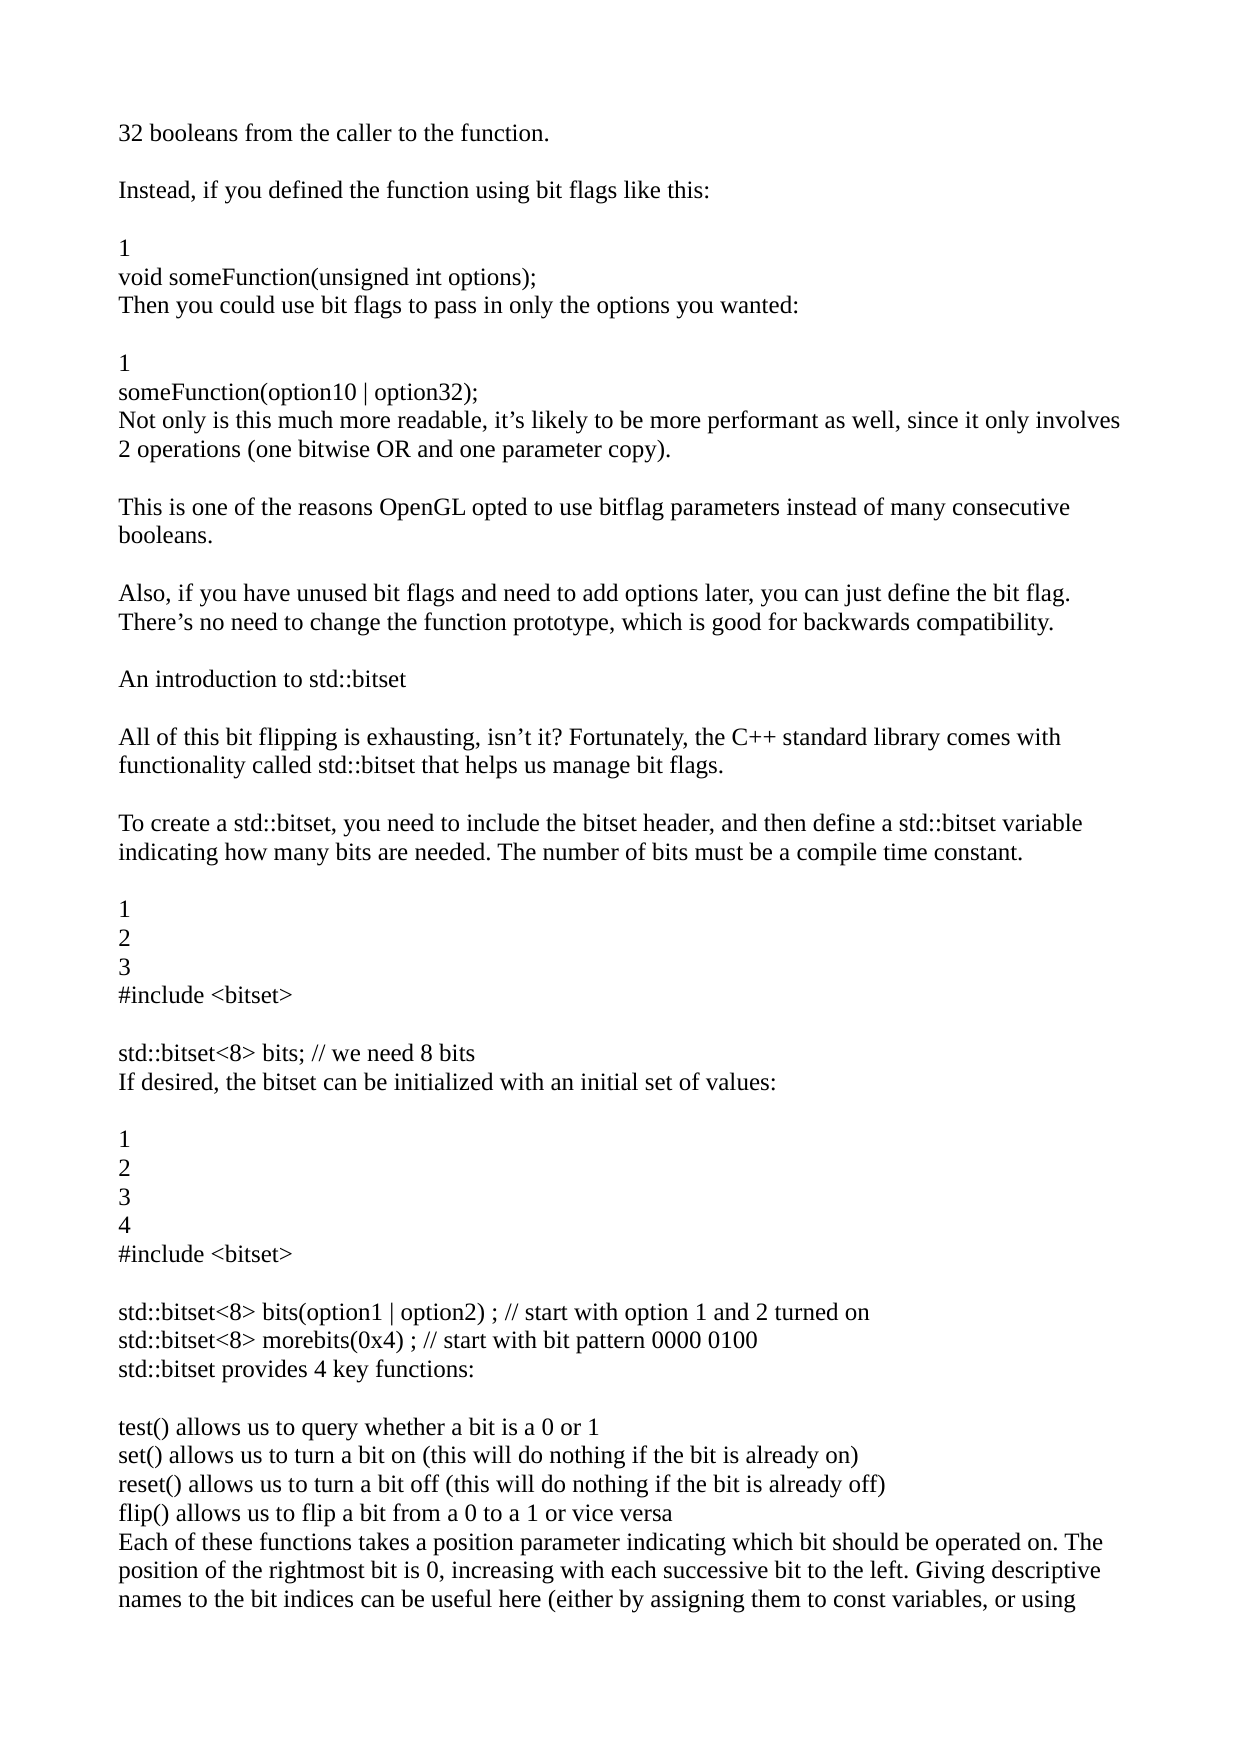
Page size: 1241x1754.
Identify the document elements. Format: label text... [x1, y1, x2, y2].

text 1 [118, 1124, 1122, 1153]
text To create a std::bitset, you need to include the bitset header, and then define a std::bitset variable indicating how many bits are needed. The number of bits must be a compile time constant. [118, 808, 1122, 866]
text 1 [118, 348, 1122, 377]
text flip() allows us to flip a bit from a 0 to a 1 or vice versa [118, 1498, 1122, 1527]
text 1 [118, 233, 1122, 262]
text Each of these functions takes a position parameter indicating which bit should be operated on. The position of the rightmost bit is 0, increasing with each successive bit to the left. Giving descriptive names to the bit indices can be useful here (either by assigning them to const variables, or using [118, 1527, 1122, 1613]
text All of this bit flipping is exhausting, isn’t it? Fortunately, the C++ standard library comes with functionality called std::bitset that helps us manage bit flags. [118, 722, 1122, 779]
text std::bitset<8> morebits(0x4) ; // start with bit pattern 0000 0100 [118, 1326, 1122, 1354]
text 3 [118, 1182, 1122, 1211]
text test() allows us to query whether a bit is a 0 or 1 [118, 1412, 1122, 1441]
text #include <bitset> [118, 1239, 1122, 1268]
text An introduction to std::bitset [118, 664, 1122, 693]
text 2 [118, 923, 1122, 952]
text std::bitset<8> bits; // we need 8 bits [118, 1038, 1122, 1067]
text Also, if you have unused bit flags and need to add options later, you can just define the bit flag. There’s no need to change the function prototype, which is good for backwards compatibility. [118, 578, 1122, 636]
text Then you could use bit flags to pass in only the options you wanted: [118, 291, 1122, 319]
text #include <bitset> [118, 981, 1122, 1009]
text 4 [118, 1211, 1122, 1239]
text This is one of the reasons OpenGL opted to use bitflag parameters instead of many consecutive booleans. [118, 492, 1122, 549]
text someFunction(option10 | option32); [118, 377, 1122, 406]
text void someFunction(unsigned int options); [118, 262, 1122, 291]
text 32 booleans from the caller to the function. [118, 118, 1122, 147]
text 3 [118, 952, 1122, 981]
text Not only is this much more readable, it’s likely to be more performant as well, since it only involves 2 operations (one bitwise OR and one parameter copy). [118, 406, 1122, 463]
text std::bitset provides 4 key functions: [118, 1354, 1122, 1383]
text reset() allows us to turn a bit off (this will do nothing if the bit is already off) [118, 1469, 1122, 1498]
text Instead, if you defined the function using bit flags like this: [118, 176, 1122, 204]
text std::bitset<8> bits(option1 | option2) ; // start with option 1 and 2 turned on [118, 1297, 1122, 1326]
text set() allows us to turn a bit on (this will do nothing if the bit is already on) [118, 1441, 1122, 1469]
text If desired, the bitset can be initialized with an initial set of values: [118, 1067, 1122, 1096]
text 1 [118, 894, 1122, 923]
text 2 [118, 1153, 1122, 1182]
